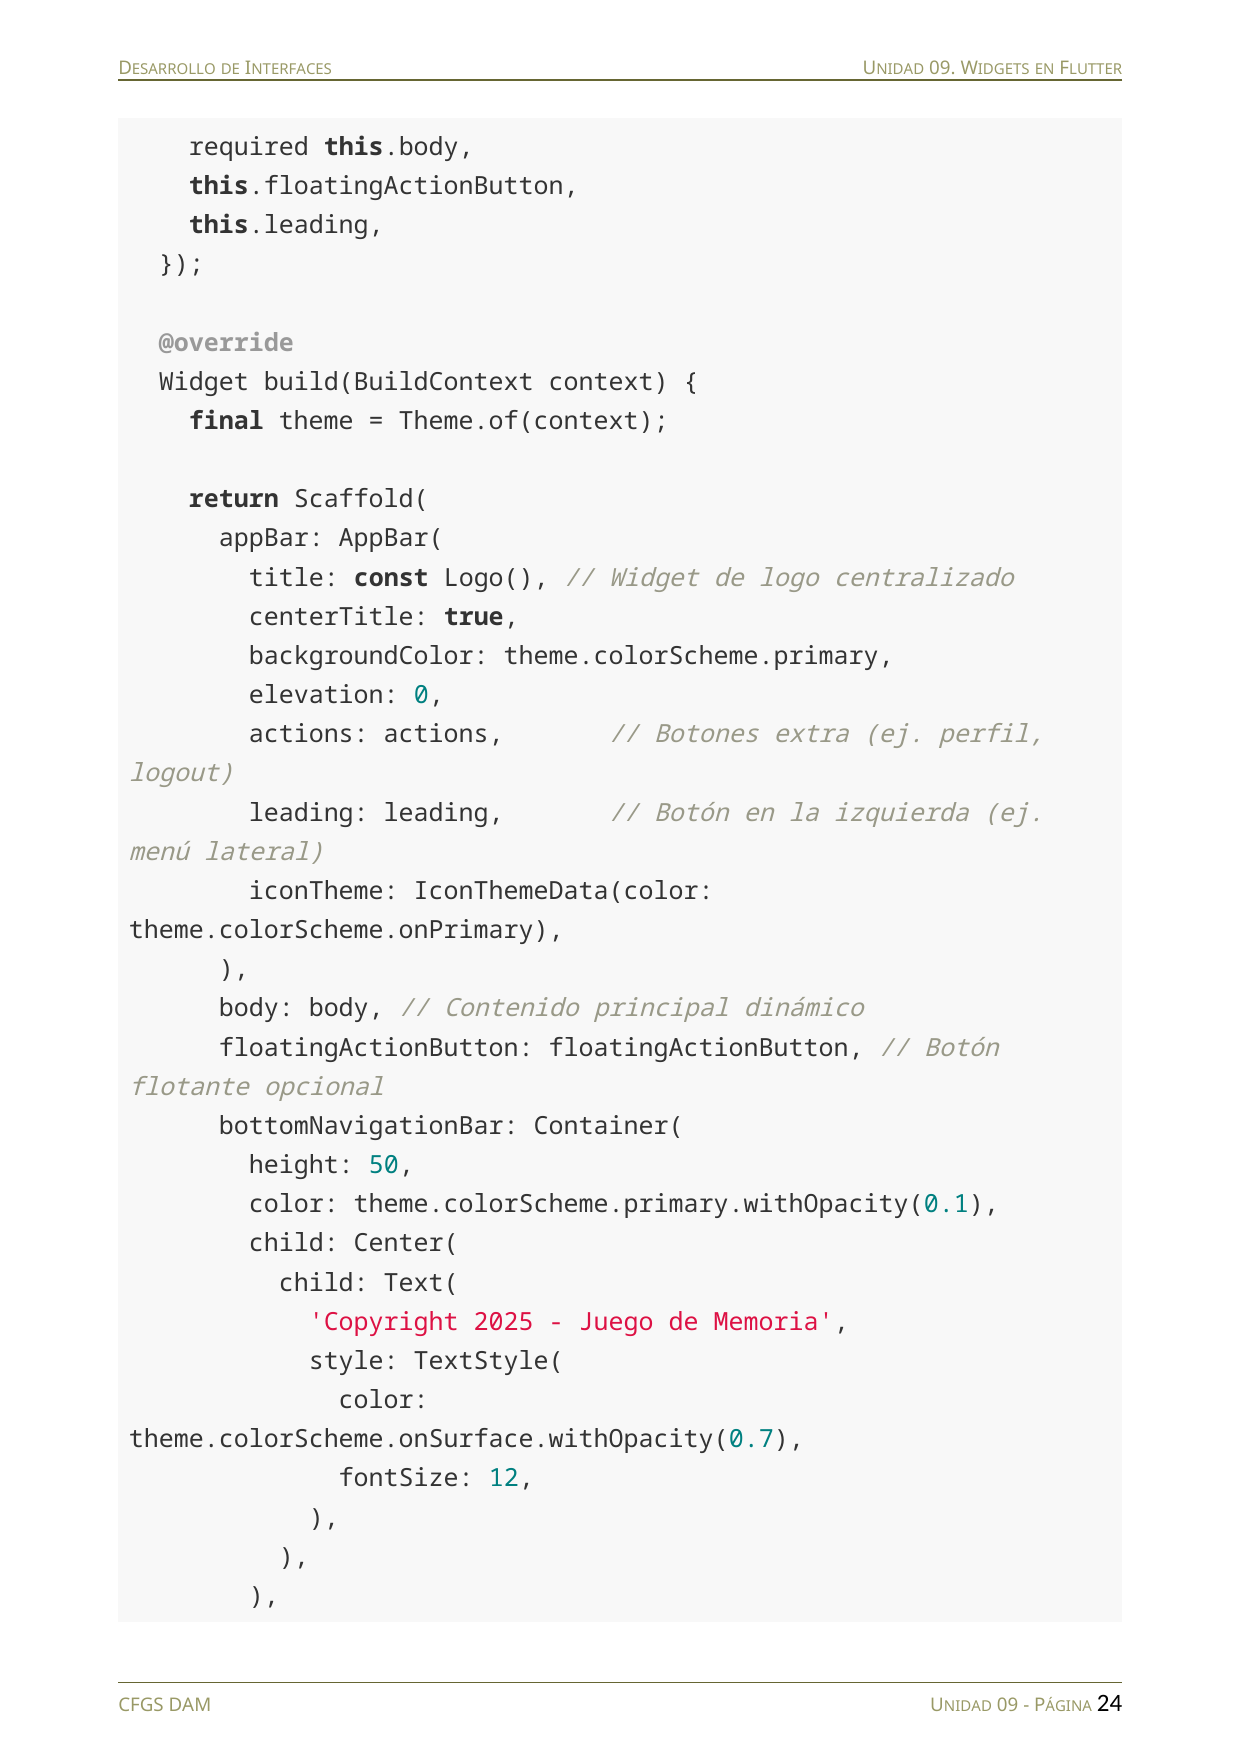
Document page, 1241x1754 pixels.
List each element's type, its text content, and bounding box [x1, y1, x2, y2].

table_header required this.body, this.floatingActionButton, this.leading, }); @override Widget build(BuildContext context) { final theme = Theme.of(context); return Scaffold( appBar: AppBar( title: const Logo(), // Widget de logo centralizado centerTitle: true, backgroundColor: theme.colorScheme.primary, elevation: 0, actions: actions, // Botones extra (ej. perfil, logout) leading: leading, // Botón en la izquierda (ej. menú lateral) iconTheme: IconThemeData(color: theme.colorScheme.onPrimary), ), body: body, // Contenido principal dinámico floatingActionButton: floatingActionButton, // Botón flotante opcional bottomNavigationBar: Container( height: 50, color: theme.colorScheme.primary.withOpacity(0.1), child: Center( child: Text( 'Copyright 2025 - Juego de Memoria', style: TextStyle( color: theme.colorScheme.onSurface.withOpacity(0.7), fontSize: 12, ), ), ), [118, 118, 1122, 1622]
